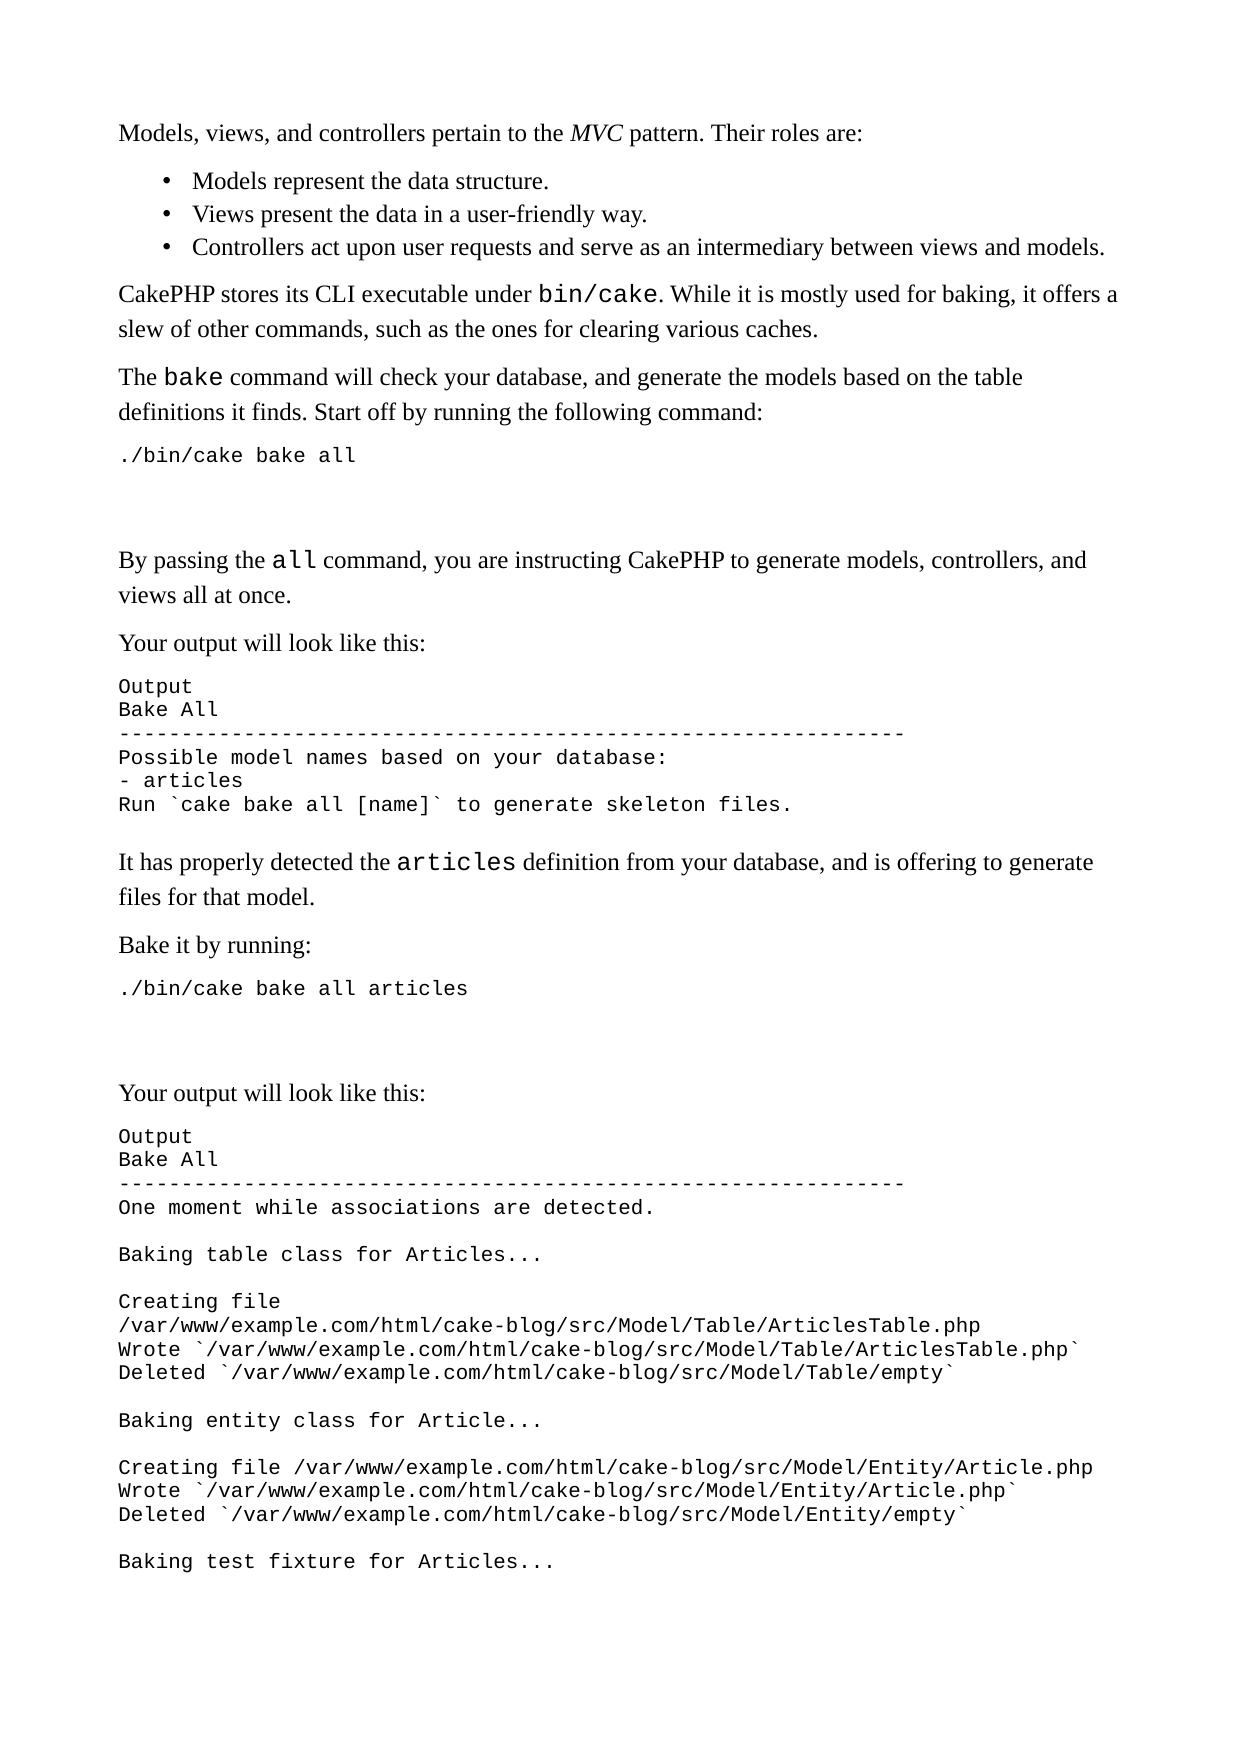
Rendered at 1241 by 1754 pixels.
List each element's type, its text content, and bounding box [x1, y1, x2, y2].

text Bake All [118, 1149, 1122, 1173]
text Baking entity class for Article... [118, 1409, 1122, 1433]
list Models represent the data structure. [162, 166, 1122, 194]
text Possible model names based on your database: [118, 747, 1122, 770]
text CakePHP stores its CLI executable under bin/cake. While it is mostly used for baking, it offers a slew of other commands, such as the ones for clearing various caches. [118, 279, 1122, 343]
text Creating file /var/www/example.com/html/cake-blog/src/Model/Entity/Article.php [118, 1457, 1122, 1481]
text Wrote `/var/www/example.com/html/cake-blog/src/Model/Entity/Article.php` [118, 1481, 1122, 1504]
text - articles [118, 770, 1122, 794]
text Bake it by running: [118, 930, 1122, 959]
text Baking test fixture for Articles... [118, 1551, 1122, 1575]
text Output [118, 676, 1122, 699]
text Your output will look like this: [118, 1078, 1122, 1107]
text It has properly detected the articles definition from your database, and is offering to generate files for that model. [118, 847, 1122, 911]
text Your output will look like this: [118, 628, 1122, 657]
text --------------------------------------------------------------- [118, 723, 1122, 747]
text Output [118, 1126, 1122, 1149]
text One moment while associations are detected. [118, 1197, 1122, 1220]
text The bake command will check your database, and generate the models based on the table definitions it finds. Start off by running the following command: [118, 362, 1122, 426]
text Baking table class for Articles... [118, 1244, 1122, 1268]
text By passing the all command, you are instructing CakePHP to generate models, controllers, and views all at once. [118, 546, 1122, 609]
text Creating file /var/www/example.com/html/cake-blog/src/Model/Table/ArticlesTable.php [118, 1291, 1122, 1339]
text Deleted `/var/www/example.com/html/cake-blog/src/Model/Table/empty` [118, 1362, 1122, 1386]
text --------------------------------------------------------------- [118, 1173, 1122, 1197]
text ./bin/cake bake all articles [118, 977, 1122, 1001]
text ./bin/cake bake all [118, 445, 1122, 468]
list Controllers act upon user requests and serve as an intermediary between views and models. [162, 232, 1122, 261]
text Run `cake bake all [name]` to generate skeleton files. [118, 794, 1122, 818]
text Models, views, and controllers pertain to the MVC pattern. Their roles are: [118, 118, 1122, 147]
list Views present the data in a user-friendly way. [162, 199, 1122, 227]
text Bake All [118, 699, 1122, 723]
text Deleted `/var/www/example.com/html/cake-blog/src/Model/Entity/empty` [118, 1504, 1122, 1528]
text Wrote `/var/www/example.com/html/cake-blog/src/Model/Table/ArticlesTable.php` [118, 1339, 1122, 1362]
